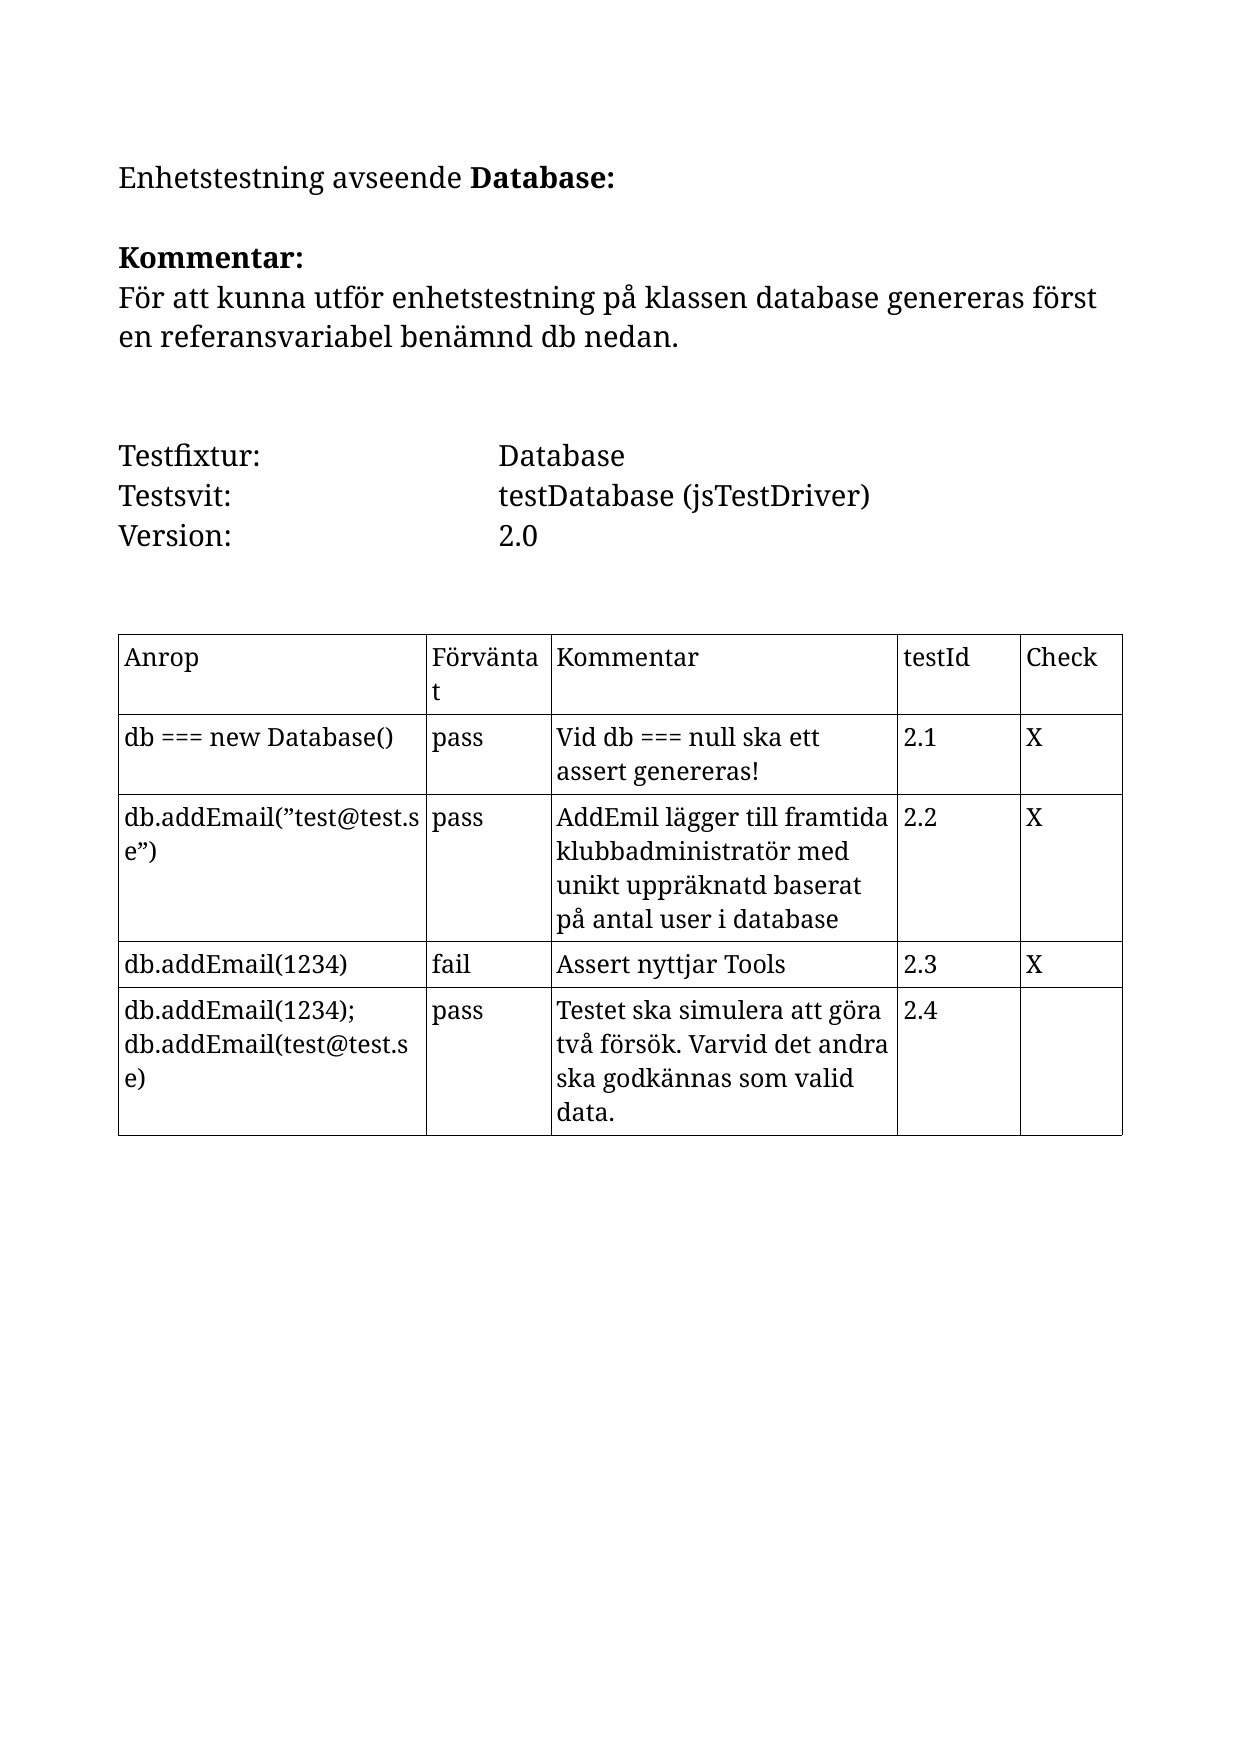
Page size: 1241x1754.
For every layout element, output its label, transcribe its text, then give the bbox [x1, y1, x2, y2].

table_header testId [898, 635, 1020, 714]
table_cell 2.2 [898, 795, 1020, 941]
table_cell fail [427, 942, 551, 987]
table_cell X [1021, 942, 1122, 987]
table_cell Assert nyttjar Tools [552, 942, 897, 987]
table_cell db === new Database() [119, 715, 426, 793]
table_cell X [1021, 715, 1122, 793]
text Testfixtur: Database [118, 436, 1122, 475]
table_cell 2.4 [898, 988, 1020, 1135]
table_header Förväntat [427, 635, 551, 714]
table_cell pass [427, 988, 551, 1135]
table_header Check [1021, 635, 1122, 714]
table_cell AddEmil lägger till framtida klubbadministratör med unikt uppräknatd baserat på antal user i database [552, 795, 897, 941]
text Kommentar: [118, 237, 1122, 277]
text Version: 2.0 [118, 515, 1122, 555]
text Enhetstestning avseende Database: [118, 158, 1122, 197]
table_cell [1021, 988, 1122, 1135]
table_cell db.addEmail(1234); db.addEmail(test@test.se) [119, 988, 426, 1135]
text Testsvit: testDatabase (jsTestDriver) [118, 475, 1122, 515]
table_cell X [1021, 795, 1122, 941]
table_cell Vid db === null ska ett assert genereras! [552, 715, 897, 793]
table_cell 2.1 [898, 715, 1020, 793]
text För att kunna utför enhetstestning på klassen database genereras först en referansvariabel benämnd db nedan. [118, 277, 1122, 356]
table_cell 2.3 [898, 942, 1020, 987]
table_cell pass [427, 795, 551, 941]
table_cell db.addEmail(”test@test.se”) [119, 795, 426, 941]
table_header Anrop [119, 635, 426, 714]
table_cell Testet ska simulera att göra två försök. Varvid det andra ska godkännas som valid data. [552, 988, 897, 1135]
table_header Kommentar [552, 635, 897, 714]
table_cell db.addEmail(1234) [119, 942, 426, 987]
table_cell pass [427, 715, 551, 793]
